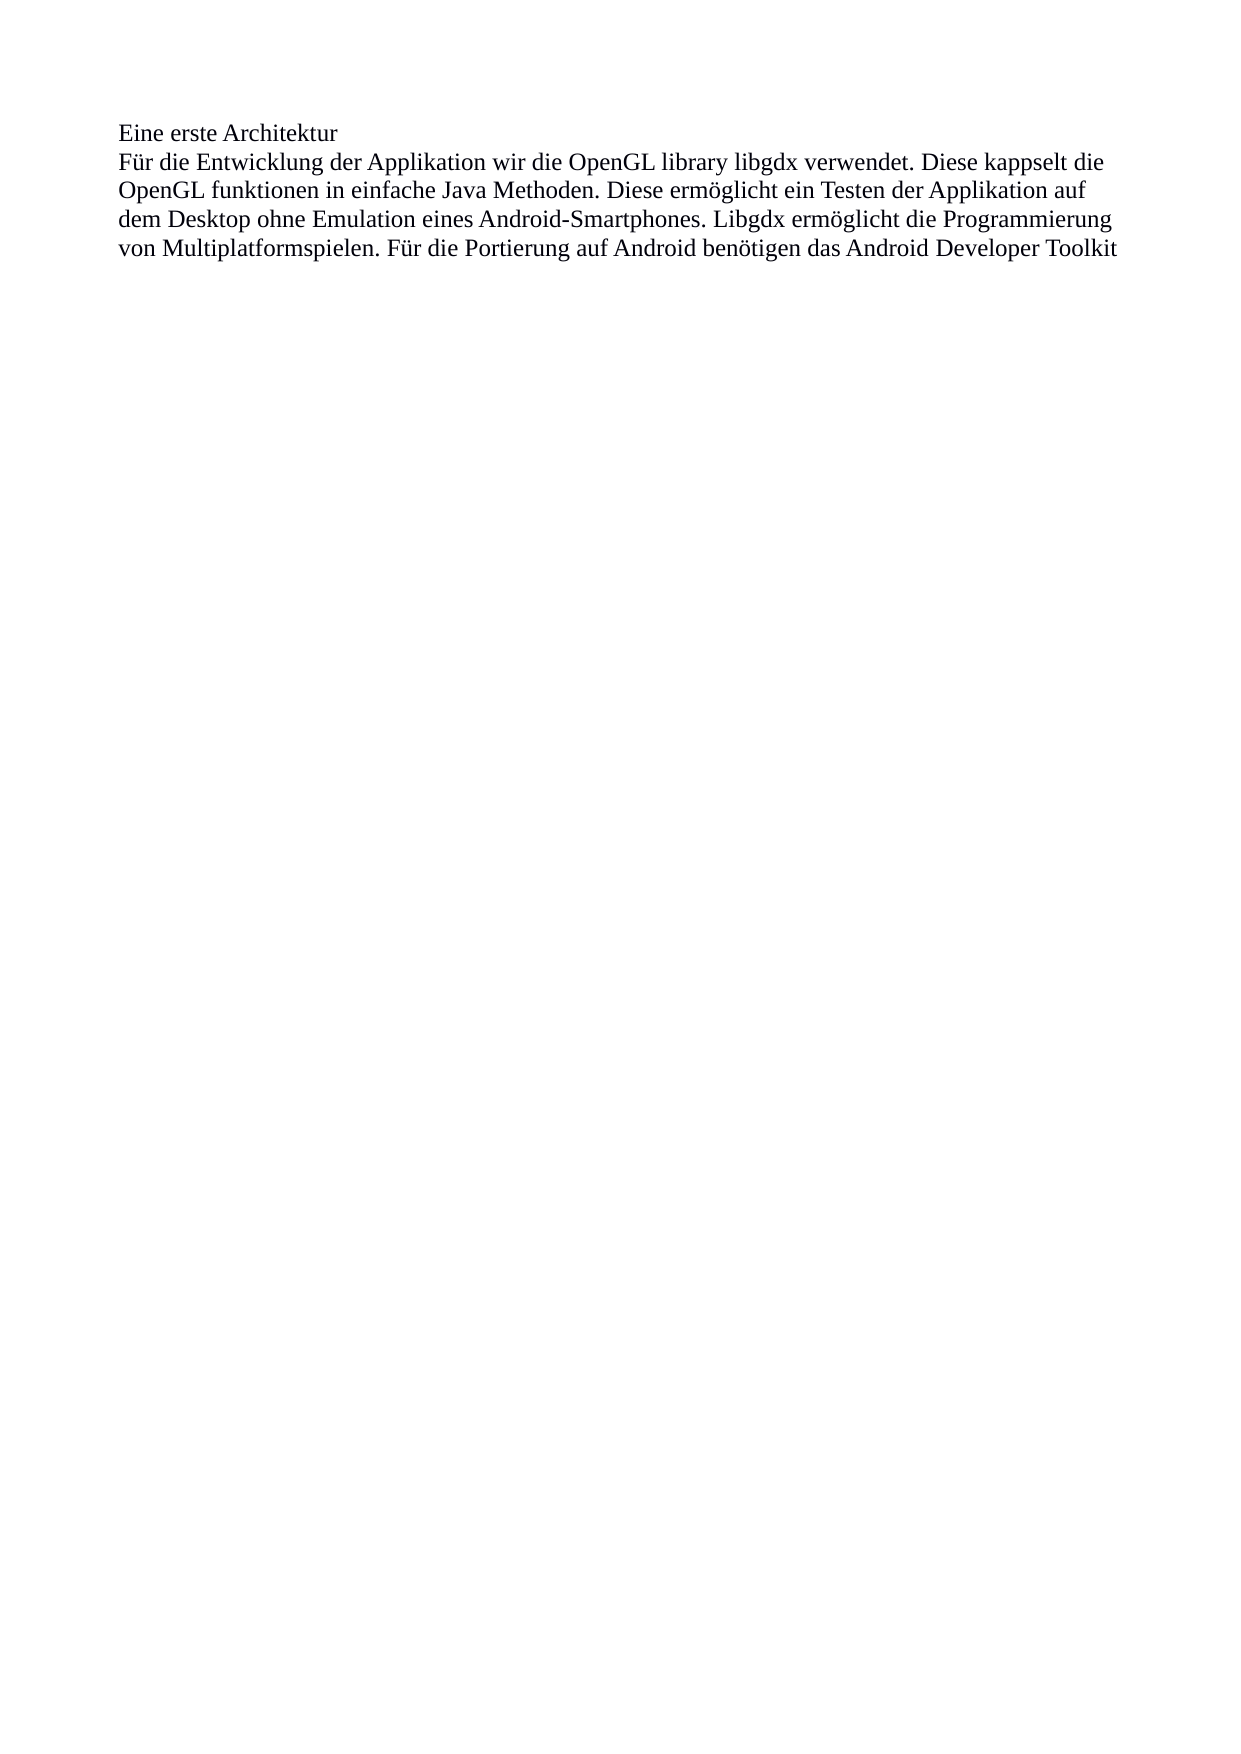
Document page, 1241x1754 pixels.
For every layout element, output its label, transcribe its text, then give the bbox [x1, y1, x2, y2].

text Eine erste Architektur [118, 118, 1122, 147]
text Für die Entwicklung der Applikation wir die OpenGL library libgdx verwendet. Diese kappselt die OpenGL funktionen in einfache Java Methoden. Diese ermöglicht ein Testen der Applikation auf dem Desktop ohne Emulation eines Android-Smartphones. Libgdx ermöglicht die Programmierung von Multiplatformspielen. Für die Portierung auf Android benötigen das Android Developer Toolkit [118, 147, 1122, 262]
